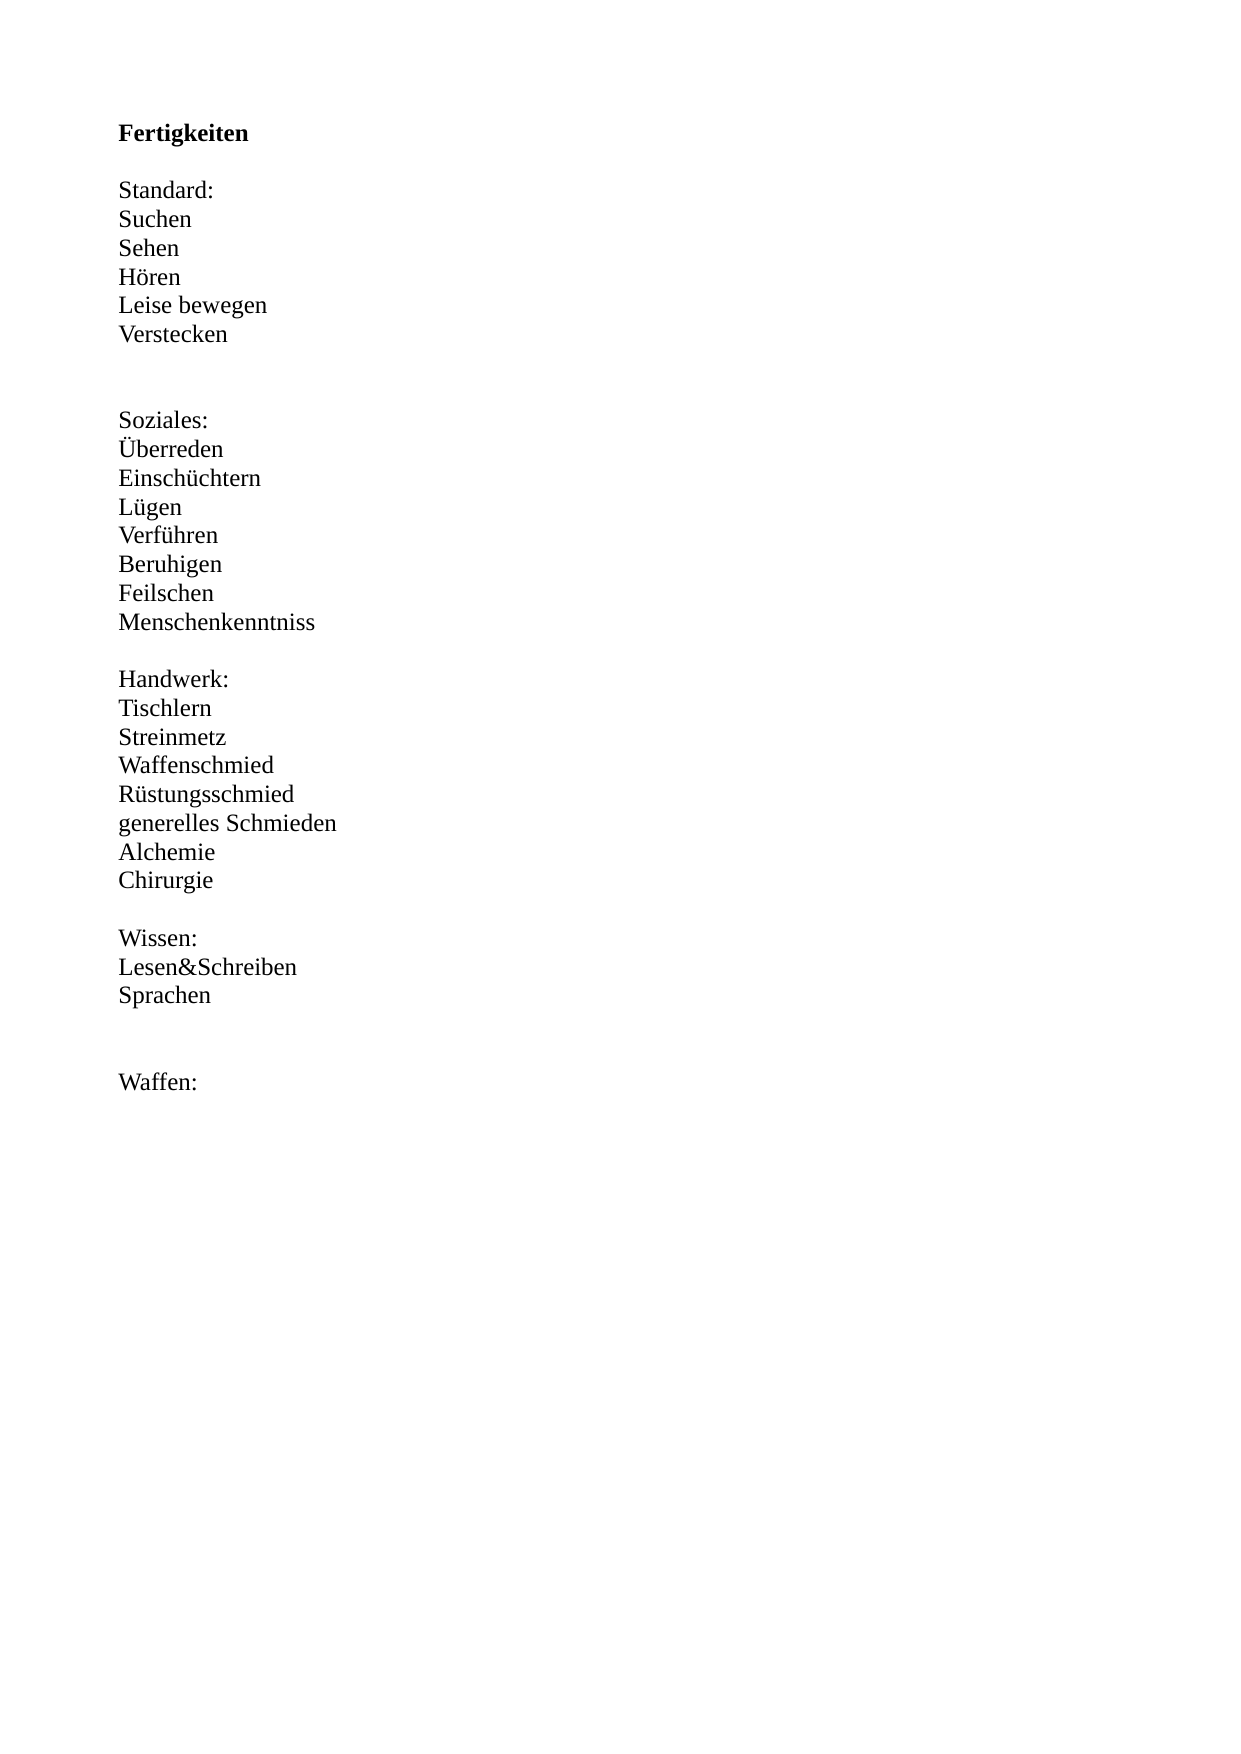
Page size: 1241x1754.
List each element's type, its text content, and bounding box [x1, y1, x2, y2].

text Streinmetz [118, 722, 1122, 751]
text Verführen [118, 521, 1122, 549]
text Lesen&Schreiben [118, 952, 1122, 981]
text Tischlern [118, 693, 1122, 722]
text Alchemie [118, 837, 1122, 866]
text Lügen [118, 492, 1122, 521]
text Feilschen [118, 578, 1122, 607]
text Chirurgie [118, 866, 1122, 894]
text Standard: [118, 176, 1122, 204]
text Menschenkenntniss [118, 607, 1122, 636]
text Suchen [118, 204, 1122, 233]
text Waffenschmied [118, 751, 1122, 779]
text Wissen: [118, 923, 1122, 952]
text Hören [118, 262, 1122, 291]
text Rüstungsschmied [118, 779, 1122, 808]
text Handwerk: [118, 664, 1122, 693]
text Leise bewegen [118, 291, 1122, 319]
text Beruhigen [118, 549, 1122, 578]
text Waffen: [118, 1067, 1122, 1096]
text Fertigkeiten [118, 118, 1122, 147]
text generelles Schmieden [118, 808, 1122, 837]
text Einschüchtern [118, 463, 1122, 492]
text Sprachen [118, 981, 1122, 1009]
text Sehen [118, 233, 1122, 262]
text Überreden [118, 434, 1122, 463]
text Verstecken [118, 319, 1122, 348]
text Soziales: [118, 406, 1122, 434]
